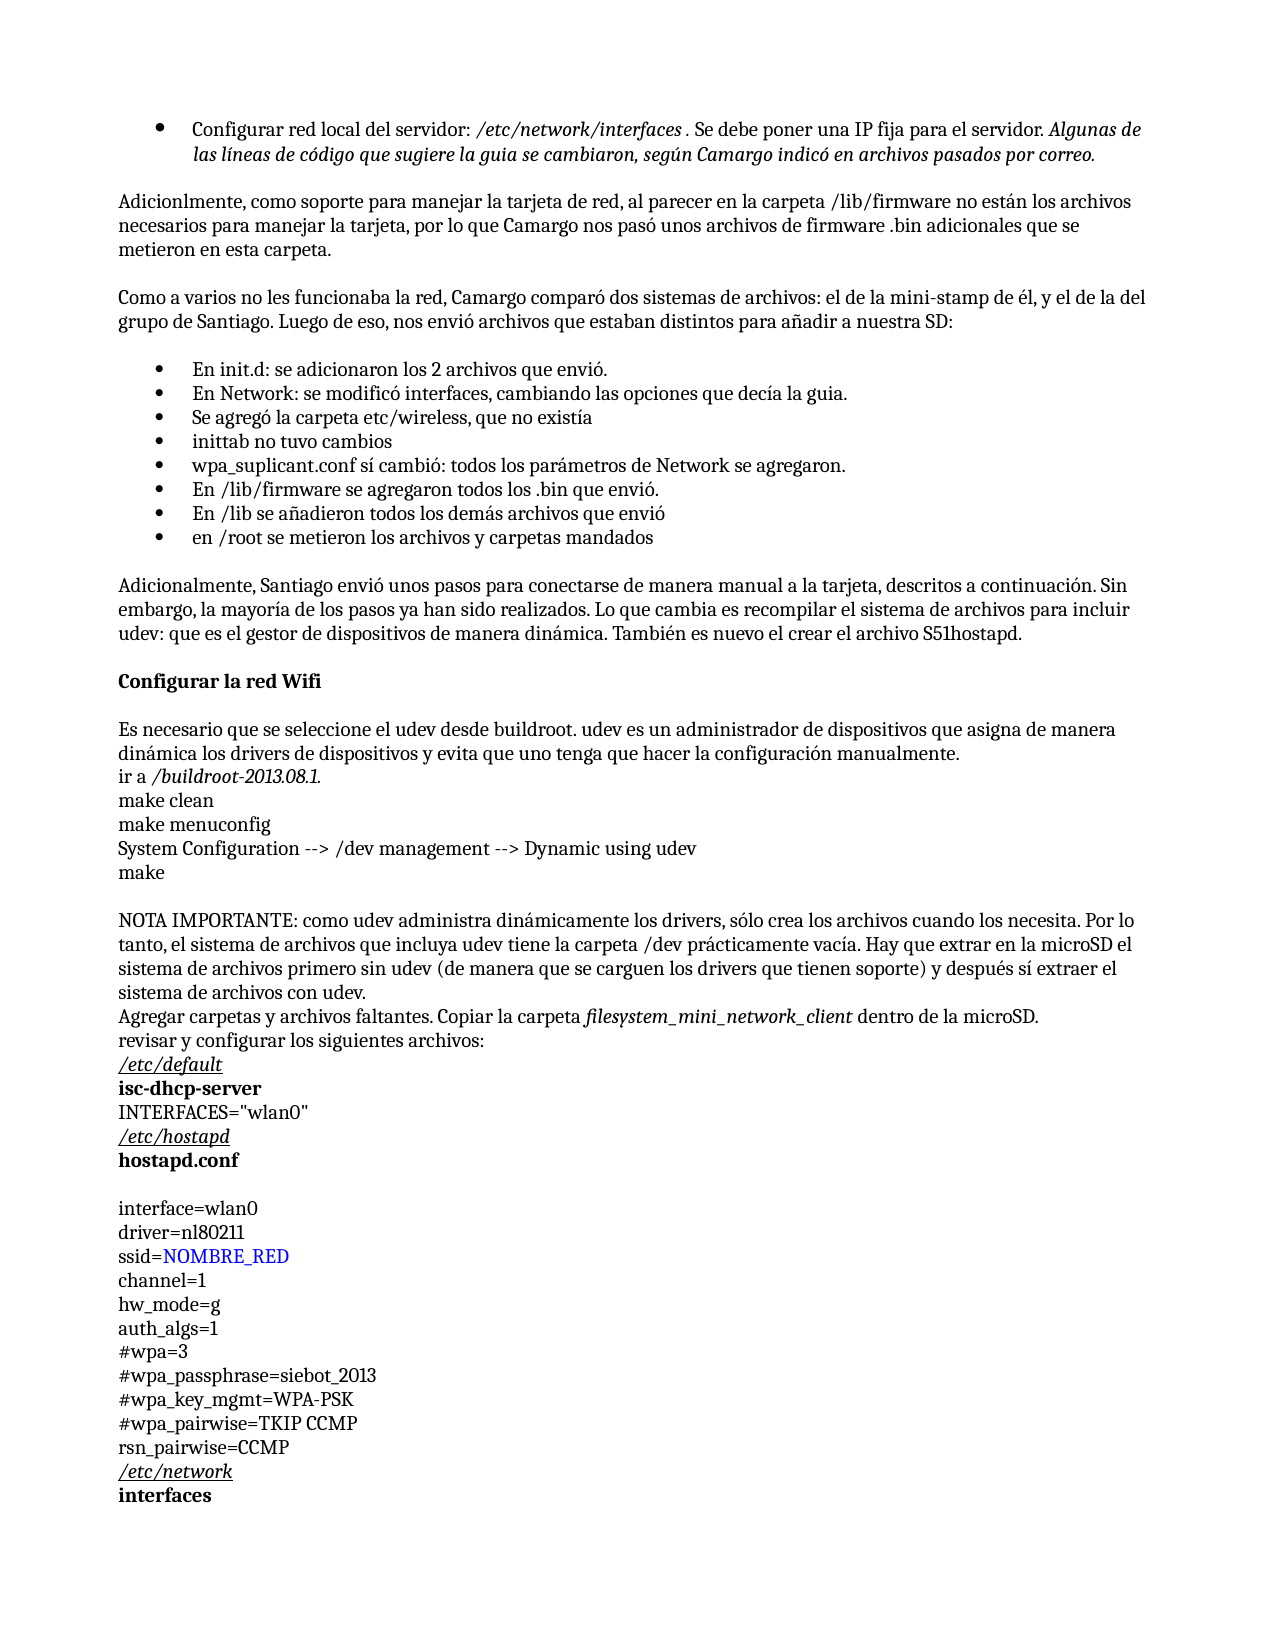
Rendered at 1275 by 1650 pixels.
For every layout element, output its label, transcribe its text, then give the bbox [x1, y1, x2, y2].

text Adicionalmente, Santiago envió unos pasos para conectarse de manera manual a la tarjeta, descritos a continuación. Sin embargo, la mayoría de los pasos ya han sido realizados. Lo que cambia es recompilar el sistema de archivos para incluir udev: que es el gestor de dispositivos de manera dinámica. También es nuevo el crear el archivo S51hostapd. [118, 573, 1157, 645]
list En /lib se añadieron todos los demás archivos que envió [156, 502, 1157, 526]
text Adicionlmente, como soporte para manejar la tarjeta de red, al parecer en la carpeta /lib/firmware no están los archivos necesarios para manejar la tarjeta, por lo que Camargo nos pasó unos archivos de firmware .bin adicionales que se metieron en esta carpeta. [118, 190, 1157, 262]
list Configurar red local del servidor: /etc/network/interfaces . Se debe poner una IP fija para el servidor. Algunas de las líneas de código que sugiere la guia se cambiaron, según Camargo indicó en archivos pasados por correo. [156, 118, 1157, 166]
list en /root se metieron los archivos y carpetas mandados [156, 526, 1157, 549]
list inittab no tuvo cambios [156, 430, 1157, 454]
text Como a varios no les funcionaba la red, Camargo comparó dos sistemas de archivos: el de la mini-stamp de él, y el de la del grupo de Santiago. Luego de eso, nos envió archivos que estaban distintos para añadir a nuestra SD: [118, 286, 1157, 334]
list wpa_suplicant.conf sí cambió: todos los parámetros de Network se agregaron. [156, 454, 1157, 478]
list En /lib/firmware se agregaron todos los .bin que envió. [156, 478, 1157, 502]
list En Network: se modificó interfaces, cambiando las opciones que decía la guia. [156, 382, 1157, 406]
list Se agregó la carpeta etc/wireless, que no existía [156, 406, 1157, 430]
list En init.d: se adicionaron los 2 archivos que envió. [156, 358, 1157, 382]
table_header Configurar la red Wifi Es necesario que se seleccione el udev desde buildroot. udev es un administrador de dispositivos que asigna de manera dinámica los drivers de dispositivos y evita que uno tenga que hacer la configuración manualmente. ir a /buildroot-2013.08.1. make clean make menuconfig System Configuration --> /dev management --> Dynamic using udev make NOTA IMPORTANTE: como udev administra dinámicamente los drivers, sólo crea los archivos cuando los necesita. Por lo tanto, el sistema de archivos que incluya udev tiene la carpeta /dev prácticamente vacía. Hay que extrar en la microSD el sistema de archivos primero sin udev (de manera que se carguen los drivers que tienen soporte) y después sí extraer el sistema de archivos con udev. Agregar carpetas y archivos faltantes. Copiar la carpeta filesystem_mini_network_client dentro de la microSD. revisar y configurar los siguientes archivos: /etc/default isc-dhcp-server INTERFACES="wlan0" /etc/hostapd hostapd.conf interface=wlan0 driver=nl80211 ssid=NOMBRE_RED channel=1 hw_mode=g auth_algs=1 #wpa=3 #wpa_passphrase=siebot_2013 #wpa_key_mgmt=WPA-PSK #wpa_pairwise=TKIP CCMP rsn_pairwise=CCMP /etc/network interfaces [107, 669, 1168, 1532]
